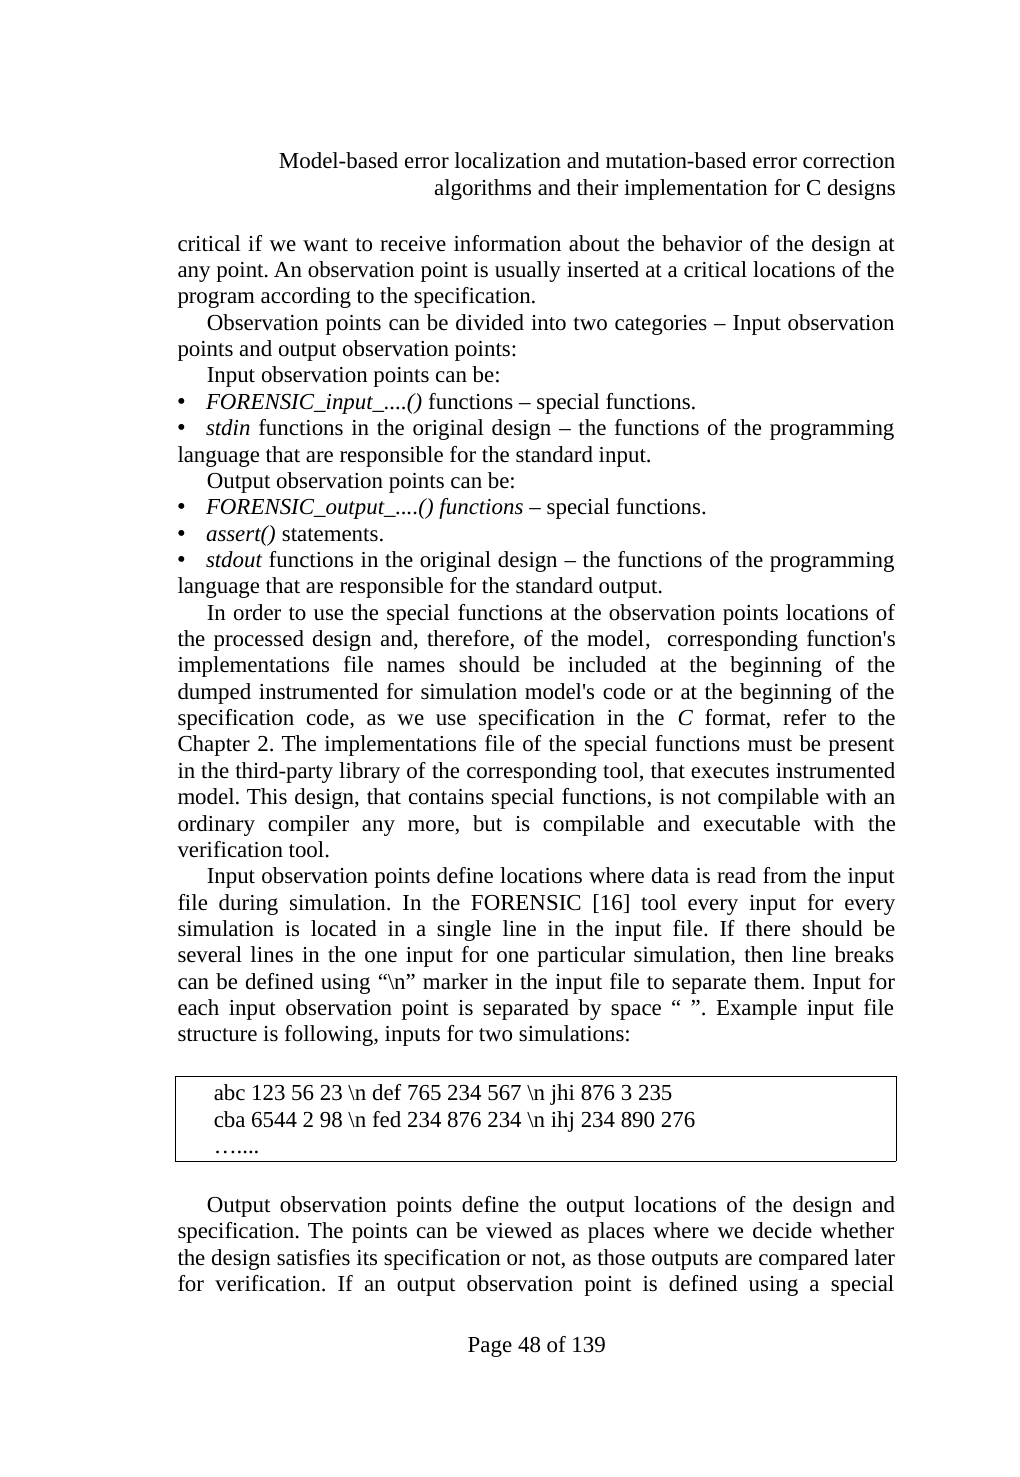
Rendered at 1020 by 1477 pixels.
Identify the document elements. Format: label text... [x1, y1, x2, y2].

list assert() statements. [177, 520, 896, 546]
text Output observation points define the output locations of the design and specification. The points can be viewed as places where we decide whether the design satisfies its specification or not, as those outputs are compared later for verification. If an output observation point is defined using a special [177, 1191, 896, 1296]
list FORENSIC_input_....() functions – special functions. [177, 388, 896, 414]
text Input observation points define locations where data is read from the input file during simulation. In the FORENSIC [16] tool every input for every simulation is located in a single line in the input file. If there should be several lines in the one input for one particular simulation, then line breaks can be defined using “\n” marker in the input file to separate them. Input for each input observation point is separated by space “ ”. Example input file structure is following, inputs for two simulations: [177, 862, 896, 1047]
subtitle ….... [176, 1129, 896, 1161]
text Observation points can be divided into two categories – Input observation points and output observation points: [177, 309, 896, 362]
subtitle abc 123 56 23 \n def 765 234 567 \n jhi 876 3 235 [176, 1077, 896, 1103]
subtitle cba 6544 2 98 \n fed 234 876 234 \n ihj 234 890 276 [176, 1103, 896, 1129]
text Output observation points can be: [177, 467, 896, 493]
list stdin functions in the original design – the functions of the programming language that are responsible for the standard input. [177, 414, 896, 467]
text In order to use the special functions at the observation points locations of the processed design and, therefore, of the model, corresponding function's implementations file names should be included at the beginning of the dumped instrumented for simulation model's code or at the beginning of the specification code, as we use specification in the C format, refer to the Chapter 2. The implementations file of the special functions must be present in the third-party library of the corresponding tool, that executes instrumented model. This design, that contains special functions, is not compilable with an ordinary compiler any more, but is compilable and executable with the verification tool. [177, 599, 896, 862]
list stdout functions in the original design – the functions of the programming language that are responsible for the standard output. [177, 546, 896, 599]
text Input observation points can be: [177, 362, 896, 388]
list critical if we want to receive information about the behavior of the design at any point. An observation point is usually inserted at a critical locations of the program according to the specification. [177, 230, 896, 309]
list FORENSIC_output_....() functions – special functions. [177, 493, 896, 520]
